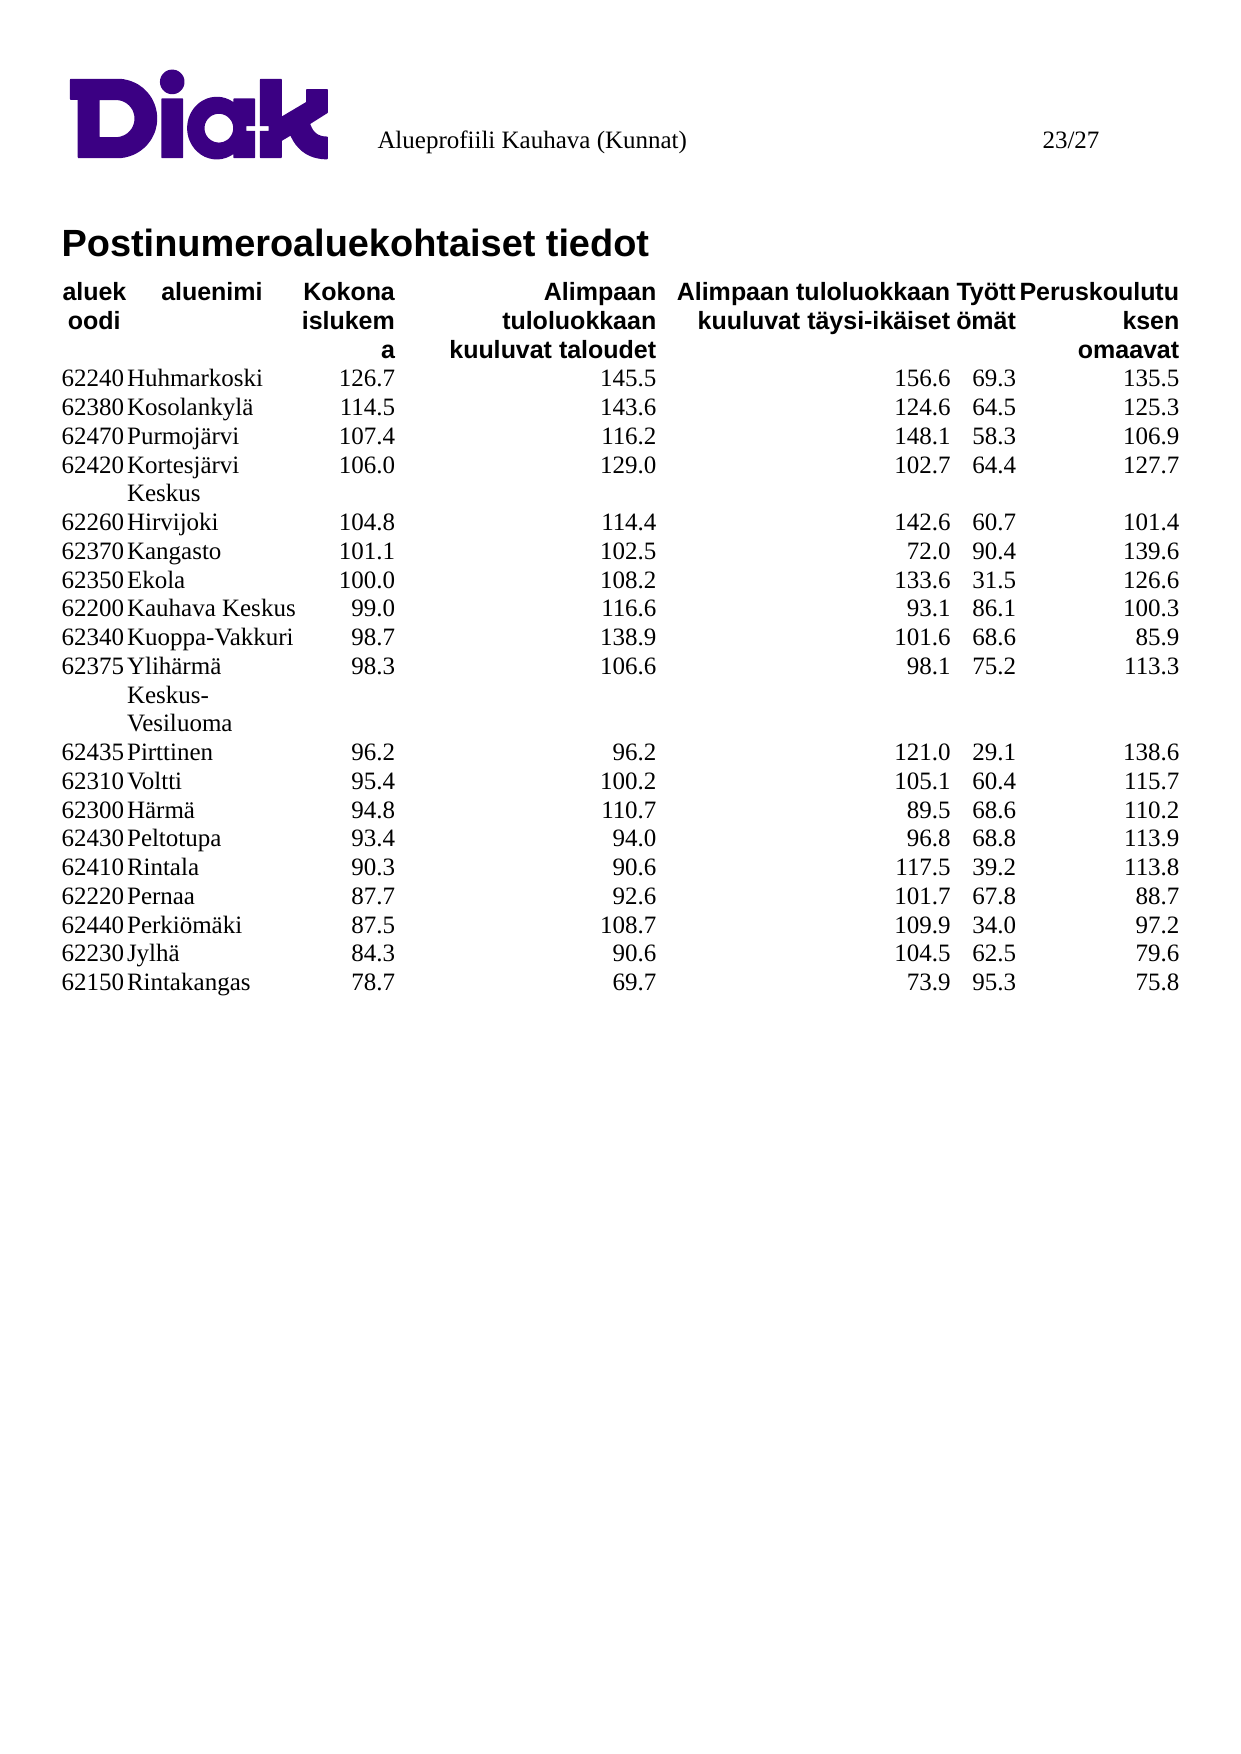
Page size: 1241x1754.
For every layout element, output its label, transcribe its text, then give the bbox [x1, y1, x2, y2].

table_cell Perkiömäki [127, 910, 297, 938]
table_cell Pernaa [127, 881, 297, 910]
table_cell 84.3 [297, 939, 395, 967]
table_cell 101.4 [1016, 507, 1179, 536]
table_cell 99.0 [297, 594, 395, 622]
table_cell 64.4 [950, 450, 1016, 507]
table_cell 101.1 [297, 536, 395, 565]
table_cell Kangasto [127, 536, 297, 565]
table_cell 31.5 [950, 565, 1016, 593]
table_cell 29.1 [950, 737, 1016, 766]
table_cell 62340 [61, 622, 127, 651]
table_cell 98.1 [656, 651, 950, 737]
table_cell 101.7 [656, 881, 950, 910]
table_cell 143.6 [395, 392, 656, 421]
table_cell 104.5 [656, 939, 950, 967]
table_cell 69.3 [950, 364, 1016, 392]
table_cell 62310 [61, 766, 127, 795]
table_cell 98.7 [297, 622, 395, 651]
table_cell 62375 [61, 651, 127, 737]
table_cell 78.7 [297, 967, 395, 996]
table_cell Ekola [127, 565, 297, 593]
table_cell Kosolankylä [127, 392, 297, 421]
table_cell 121.0 [656, 737, 950, 766]
table_cell 62430 [61, 824, 127, 852]
table_cell 62.5 [950, 939, 1016, 967]
table_cell 62150 [61, 967, 127, 996]
table_cell 100.0 [297, 565, 395, 593]
table_cell 62200 [61, 594, 127, 622]
table_cell 113.9 [1016, 824, 1179, 852]
table_cell 142.6 [656, 507, 950, 536]
table_cell 126.7 [297, 364, 395, 392]
table_cell 90.6 [395, 939, 656, 967]
table_cell 95.3 [950, 967, 1016, 996]
table_cell 126.6 [1016, 565, 1179, 593]
table_cell 148.1 [656, 421, 950, 450]
table_cell 87.7 [297, 881, 395, 910]
table_cell Pirttinen [127, 737, 297, 766]
table_cell 60.7 [950, 507, 1016, 536]
table_header Työttömät [950, 277, 1016, 363]
table_cell 133.6 [656, 565, 950, 593]
table_cell 67.8 [950, 881, 1016, 910]
table_cell 107.4 [297, 421, 395, 450]
table_cell 90.4 [950, 536, 1016, 565]
table_cell 87.5 [297, 910, 395, 938]
table_cell 124.6 [656, 392, 950, 421]
table_cell 138.6 [1016, 737, 1179, 766]
table_cell 156.6 [656, 364, 950, 392]
table_cell 104.8 [297, 507, 395, 536]
table_cell 116.6 [395, 594, 656, 622]
table_cell 96.2 [395, 737, 656, 766]
table_cell Kuoppa-Vakkuri [127, 622, 297, 651]
table_cell 138.9 [395, 622, 656, 651]
table_cell Rintakangas [127, 967, 297, 996]
table_cell 127.7 [1016, 450, 1179, 507]
table_cell 116.2 [395, 421, 656, 450]
table_cell 102.5 [395, 536, 656, 565]
table_cell 79.6 [1016, 939, 1179, 967]
table_cell 129.0 [395, 450, 656, 507]
table_cell 72.0 [656, 536, 950, 565]
table_cell 108.2 [395, 565, 656, 593]
table_cell Kauhava Keskus [127, 594, 297, 622]
table_cell Rintala [127, 852, 297, 881]
table_cell 113.8 [1016, 852, 1179, 881]
table_cell Voltti [127, 766, 297, 795]
table_header Peruskoulutuksen omaavat [1016, 277, 1179, 363]
table_cell 62470 [61, 421, 127, 450]
table_cell 92.6 [395, 881, 656, 910]
table_cell 86.1 [950, 594, 1016, 622]
table_cell 101.6 [656, 622, 950, 651]
table_cell 75.8 [1016, 967, 1179, 996]
table_cell 145.5 [395, 364, 656, 392]
table_cell 125.3 [1016, 392, 1179, 421]
table_header Alimpaan tuloluokkaan kuuluvat taloudet [395, 277, 656, 363]
table_cell 60.4 [950, 766, 1016, 795]
table_cell 62440 [61, 910, 127, 938]
table_cell 115.7 [1016, 766, 1179, 795]
table_cell 69.7 [395, 967, 656, 996]
table_cell Ylihärmä Keskus-Vesiluoma [127, 651, 297, 737]
table_cell 108.7 [395, 910, 656, 938]
table_cell 106.6 [395, 651, 656, 737]
table_header Kokonaislukema [297, 277, 395, 363]
table_cell 62420 [61, 450, 127, 507]
table_cell 105.1 [656, 766, 950, 795]
table_cell Peltotupa [127, 824, 297, 852]
table_cell 62350 [61, 565, 127, 593]
table_cell 114.4 [395, 507, 656, 536]
table_cell 62300 [61, 795, 127, 823]
table_cell 97.2 [1016, 910, 1179, 938]
table_cell 62410 [61, 852, 127, 881]
table_cell 62435 [61, 737, 127, 766]
table_cell Härmä [127, 795, 297, 823]
table_cell 64.5 [950, 392, 1016, 421]
table_cell 135.5 [1016, 364, 1179, 392]
table_header aluekoodi [61, 277, 127, 363]
table_cell 62240 [61, 364, 127, 392]
table_cell 113.3 [1016, 651, 1179, 737]
table_cell 100.2 [395, 766, 656, 795]
table_cell 95.4 [297, 766, 395, 795]
table_cell 62220 [61, 881, 127, 910]
table_cell 68.6 [950, 795, 1016, 823]
table_cell 110.2 [1016, 795, 1179, 823]
table_cell 106.0 [297, 450, 395, 507]
table_header aluenimi [127, 277, 297, 363]
table_cell 94.0 [395, 824, 656, 852]
table_cell 117.5 [656, 852, 950, 881]
table_cell 96.8 [656, 824, 950, 852]
table_cell 62380 [61, 392, 127, 421]
table_cell 73.9 [656, 967, 950, 996]
table_cell 93.4 [297, 824, 395, 852]
table_cell 68.8 [950, 824, 1016, 852]
table_cell Jylhä [127, 939, 297, 967]
table_cell 89.5 [656, 795, 950, 823]
table_cell Purmojärvi [127, 421, 297, 450]
table_cell 114.5 [297, 392, 395, 421]
table_cell 102.7 [656, 450, 950, 507]
table_cell 109.9 [656, 910, 950, 938]
table_cell 85.9 [1016, 622, 1179, 651]
table_cell 68.6 [950, 622, 1016, 651]
table_cell 139.6 [1016, 536, 1179, 565]
table_cell 90.6 [395, 852, 656, 881]
table_cell Hirvijoki [127, 507, 297, 536]
table_cell 94.8 [297, 795, 395, 823]
table_cell 58.3 [950, 421, 1016, 450]
table_cell 88.7 [1016, 881, 1179, 910]
table_cell Huhmarkoski [127, 364, 297, 392]
table_cell 39.2 [950, 852, 1016, 881]
subtitle Postinumeroaluekohtaiset tiedot [61, 221, 1179, 265]
table_cell 100.3 [1016, 594, 1179, 622]
table_cell 93.1 [656, 594, 950, 622]
table_cell 62260 [61, 507, 127, 536]
table_cell 62230 [61, 939, 127, 967]
table_cell 62370 [61, 536, 127, 565]
table_cell 98.3 [297, 651, 395, 737]
table_cell 96.2 [297, 737, 395, 766]
table_cell 106.9 [1016, 421, 1179, 450]
table_cell Kortesjärvi Keskus [127, 450, 297, 507]
table_header Alimpaan tuloluokkaan kuuluvat täysi-ikäiset [656, 277, 950, 363]
table_cell 75.2 [950, 651, 1016, 737]
table_cell 110.7 [395, 795, 656, 823]
table_cell 34.0 [950, 910, 1016, 938]
table_cell 90.3 [297, 852, 395, 881]
